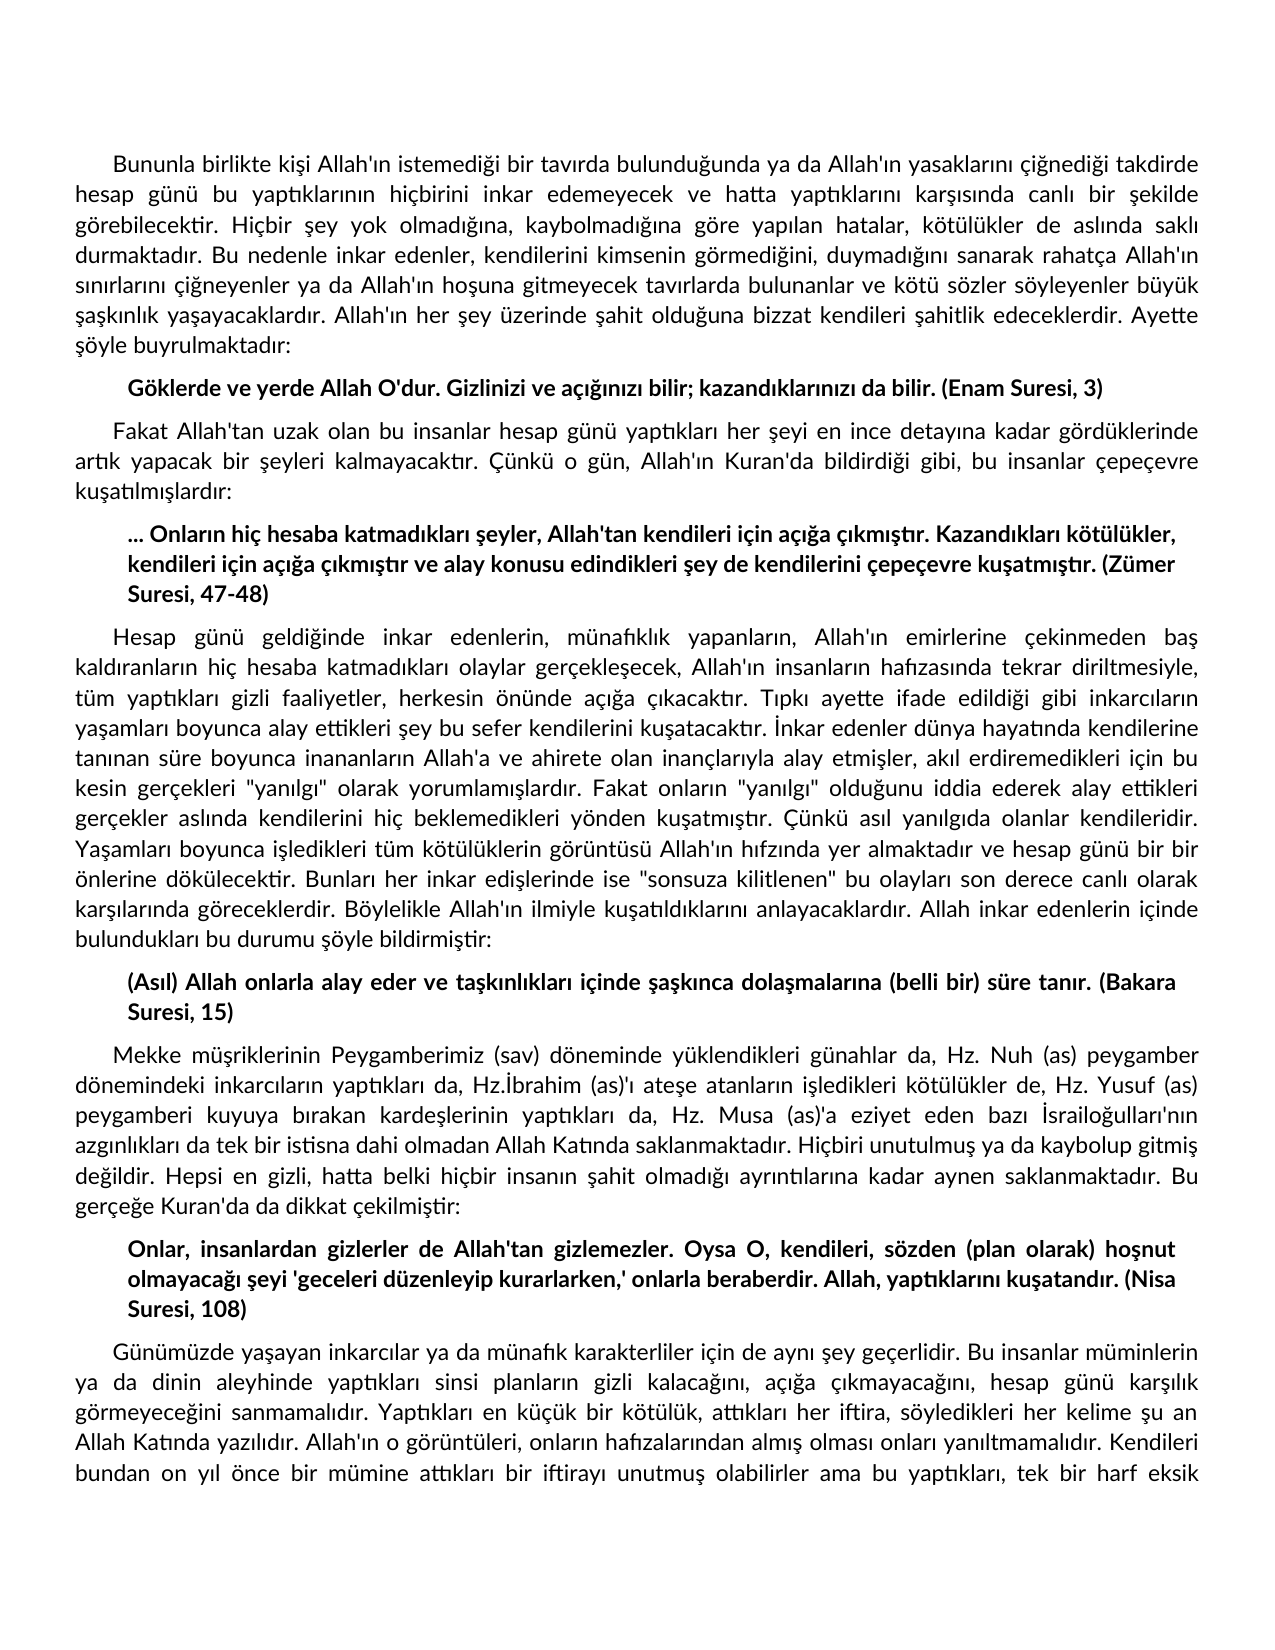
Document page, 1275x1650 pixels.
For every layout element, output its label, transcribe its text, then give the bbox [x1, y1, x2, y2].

text Göklerde ve yerde Allah O'dur. Gizlinizi ve açığınızı bilir; kazandıklarınızı da bilir. (Enam Suresi, 3) [127, 374, 1177, 401]
text Hesap günü geldiğinde inkar edenlerin, münafıklık yapanların, Allah'ın emirlerine çekinmeden baş kaldıranların hiç hesaba katmadıkları olaylar gerçekleşecek, Allah'ın insanların hafızasında tekrar diriltmesiyle, tüm yaptıkları gizli faaliyetler, herkesin önünde açığa çıkacaktır. Tıpkı ayette ifade edildiği gibi inkarcıların yaşamları boyunca alay ettikleri şey bu sefer kendilerini kuşatacaktır. İnkar edenler dünya hayatında kendilerine tanınan süre boyunca inananların Allah'a ve ahirete olan inançlarıyla alay etmişler, akıl erdiremedikleri için bu kesin gerçekleri "yanılgı" olarak yorumlamışlardır. Fakat onların "yanılgı" olduğunu iddia ederek alay ettikleri gerçekler aslında kendilerini hiç beklemedikleri yönden kuşatmıştır. Çünkü asıl yanılgıda olanlar kendileridir. Yaşamları boyunca işledikleri tüm kötülüklerin görüntüsü Allah'ın hıfzında yer almaktadır ve hesap günü bir bir önlerine dökülecektir. Bunları her inkar edişlerinde ise "sonsuza kilitlenen" bu olayları son derece canlı olarak karşılarında göreceklerdir. Böylelikle Allah'ın ilmiyle kuşatıldıklarını anlayacaklardır. Allah inkar edenlerin içinde bulundukları bu durumu şöyle bildirmiştir: [75, 623, 1200, 952]
text Onlar, insanlardan gizlerler de Allah'tan gizlemezler. Oysa O, kendileri, sözden (plan olarak) hoşnut olmayacağı şeyi 'geceleri düzenleyip kurarlarken,' onlarla beraberdir. Allah, yaptıklarını kuşatandır. (Nisa Suresi, 108) [127, 1234, 1177, 1322]
text Günümüzde yaşayan inkarcılar ya da münafık karakterliler için de aynı şey geçerlidir. Bu insanlar müminlerin ya da dinin aleyhinde yaptıkları sinsi planların gizli kalacağını, açığa çıkmayacağını, hesap günü karşılık görmeyeceğini sanmamalıdır. Yaptıkları en küçük bir kötülük, attıkları her iftira, söyledikleri her kelime şu an Allah Katında yazılıdır. Allah'ın o görüntüleri, onların hafızalarından almış olması onları yanıltmamalıdır. Kendileri bundan on yıl önce bir mümine attıkları bir iftirayı unutmuş olabilirler ama bu yaptıkları, tek bir harf eksik [75, 1337, 1200, 1486]
text ... Onların hiç hesaba katmadıkları şeyler, Allah'tan kendileri için açığa çıkmıştır. Kazandıkları kötülükler, kendileri için açığa çıkmıştır ve alay konusu edindikleri şey de kendilerini çepeçevre kuşatmıştır. (Zümer Suresi, 47-48) [127, 520, 1177, 608]
text Mekke müşriklerinin Peygamberimiz (sav) döneminde yüklendikleri günahlar da, Hz. Nuh (as) peygamber dönemindeki inkarcıların yaptıkları da, Hz.İbrahim (as)'ı ateşe atanların işledikleri kötülükler de, Hz. Yusuf (as) peygamberi kuyuya bırakan kardeşlerinin yaptıkları da, Hz. Musa (as)'a eziyet eden bazı İsrailoğulları'nın azgınlıkları da tek bir istisna dahi olmadan Allah Katında saklanmaktadır. Hiçbiri unutulmuş ya da kaybolup gitmiş değildir. Hepsi en gizli, hatta belki hiçbir insanın şahit olmadığı ayrıntılarına kadar aynen saklanmaktadır. Bu gerçeğe Kuran'da da dikkat çekilmiştir: [75, 1041, 1200, 1219]
text (Asıl) Allah onlarla alay eder ve taşkınlıkları içinde şaşkınca dolaşmalarına (belli bir) süre tanır. (Bakara Suresi, 15) [127, 968, 1177, 1025]
text Bununla birlikte kişi Allah'ın istemediği bir tavırda bulunduğunda ya da Allah'ın yasaklarını çiğnediği takdirde hesap günü bu yaptıklarının hiçbirini inkar edemeyecek ve hatta yaptıklarını karşısında canlı bir şekilde görebilecektir. Hiçbir şey yok olmadığına, kaybolmadığına göre yapılan hatalar, kötülükler de aslında saklı durmaktadır. Bu nedenle inkar edenler, kendilerini kimsenin görmediğini, duymadığını sanarak rahatça Allah'ın sınırlarını çiğneyenler ya da Allah'ın hoşuna gitmeyecek tavırlarda bulunanlar ve kötü sözler söyleyenler büyük şaşkınlık yaşayacaklardır. Allah'ın her şey üzerinde şahit olduğuna bizzat kendileri şahitlik edeceklerdir. Ayette şöyle buyrulmaktadır: [75, 150, 1200, 359]
text Fakat Allah'tan uzak olan bu insanlar hesap günü yaptıkları her şeyi en ince detayına kadar gördüklerinde artık yapacak bir şeyleri kalmayacaktır. Çünkü o gün, Allah'ın Kuran'da bildirdiği gibi, bu insanlar çepeçevre kuşatılmışlardır: [75, 417, 1200, 504]
